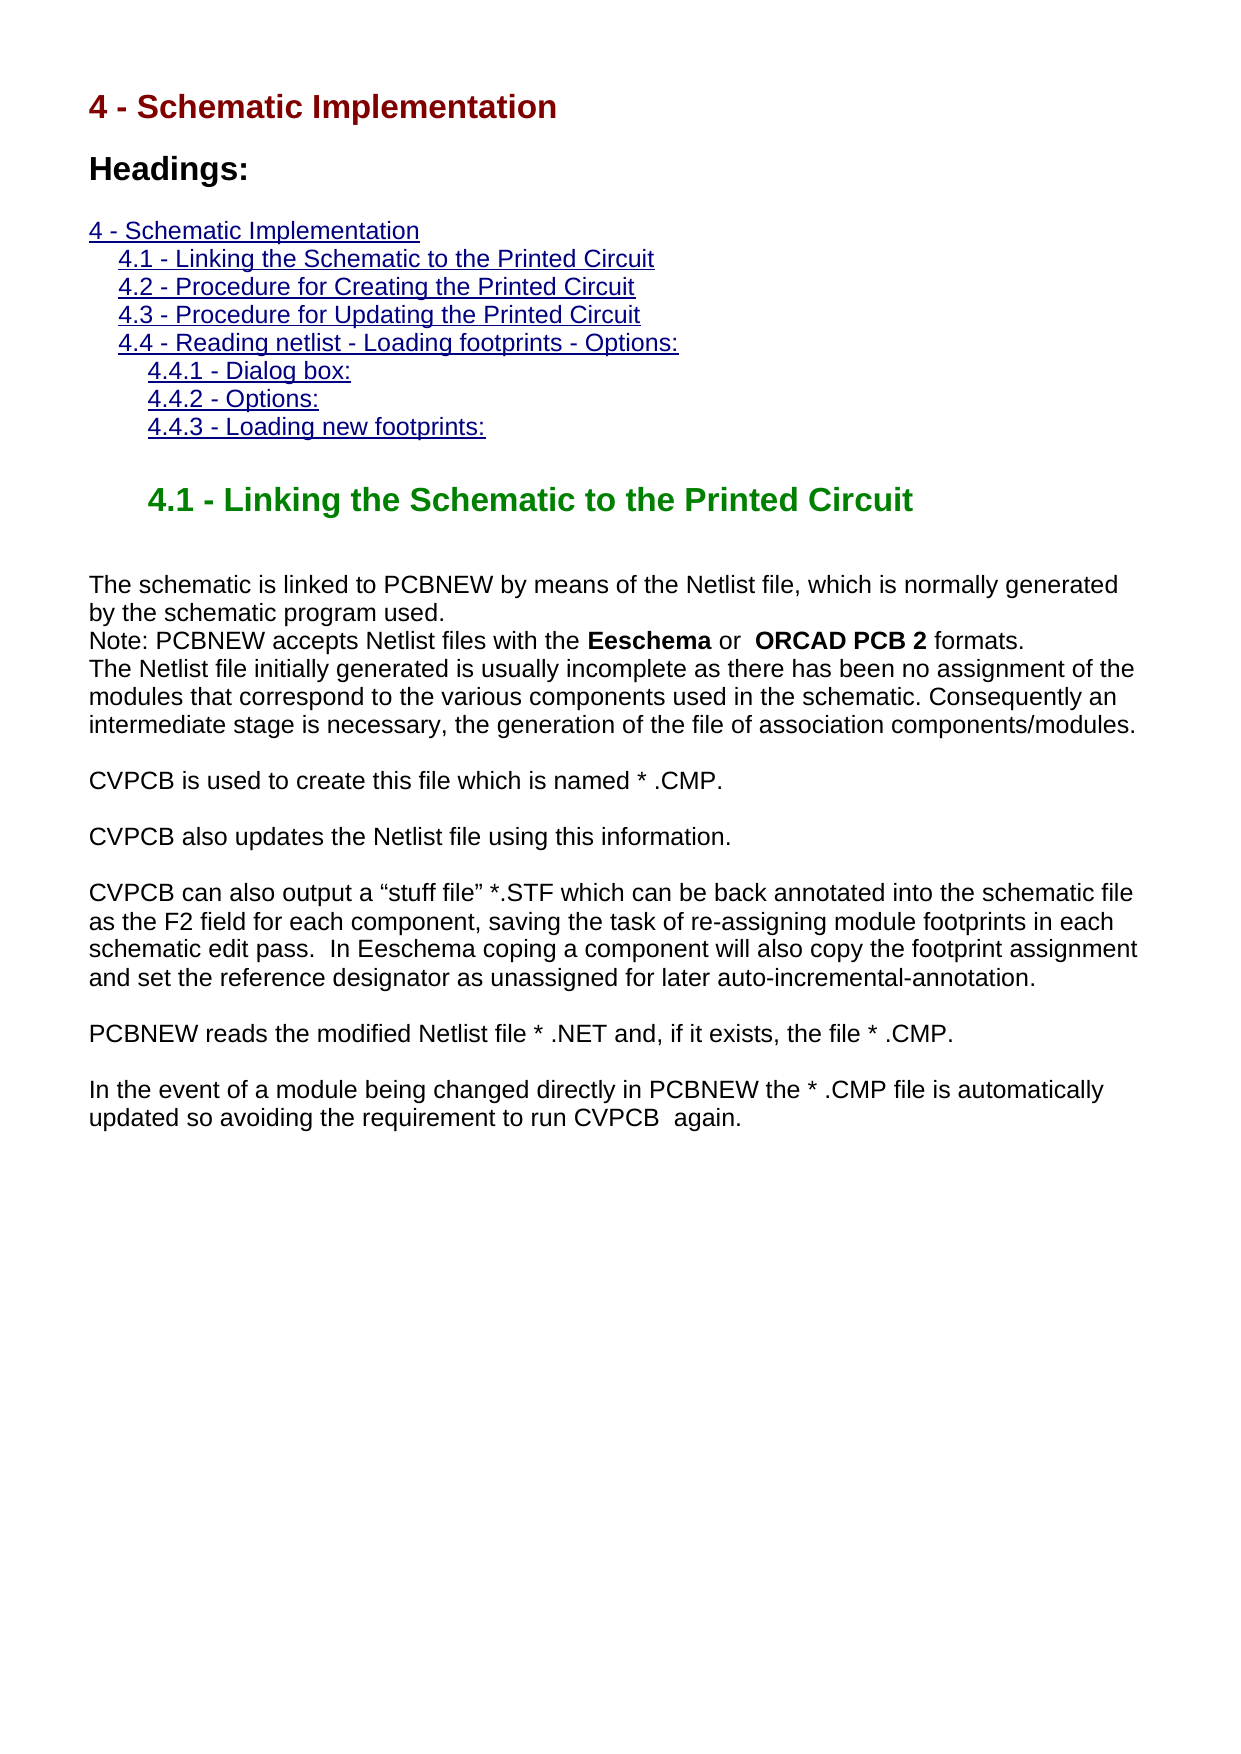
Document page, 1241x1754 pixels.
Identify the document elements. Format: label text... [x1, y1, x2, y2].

text 4.2 - Procedure for Creating the Printed Circuit [118, 273, 1152, 301]
text In the event of a module being changed directly in PCBNEW the * .CMP file is automatically updated so avoiding the requirement to run CVPCB again. [88, 1075, 1152, 1131]
subtitle Schematic Implementation [88, 88, 1152, 126]
text CVPCB is used to create this file which is named * .CMP. [88, 767, 1152, 795]
text CVPCB also updates the Netlist file using this information. [88, 823, 1152, 851]
text 4.3 - Procedure for Updating the Printed Circuit [118, 301, 1152, 329]
text The Netlist file initially generated is usually incomplete as there has been no assignment of the modules that correspond to the various components used in the schematic. Consequently an intermediate stage is necessary, the generation of the file of association components/modules. [88, 655, 1152, 739]
text CVPCB can also output a “stuff file” *.STF which can be back annotated into the schematic file [88, 879, 1152, 907]
text as the F2 field for each component, saving the task of re-assigning module footprints in each schematic edit pass. In Eeschema coping a component will also copy the footprint assignment and set the reference designator as unassigned for later auto-incremental-annotation. [88, 907, 1152, 991]
text PCBNEW reads the modified Netlist file * .NET and, if it exists, the file * .CMP. [88, 1019, 1152, 1047]
text 4.4.2 - Options: [147, 385, 1152, 413]
text 4 - Schematic Implementation [88, 217, 1152, 245]
subtitle Linking the Schematic to the Printed Circuit [148, 482, 1152, 519]
text 4.4.1 - Dialog box: [147, 357, 1152, 385]
text 4.4 - Reading netlist - Loading footprints - Options: [118, 329, 1152, 357]
text The schematic is linked to PCBNEW by means of the Netlist file, which is normally generated by the schematic program used. [88, 571, 1152, 627]
subtitle Headings: [88, 151, 1152, 187]
text 4.1 - Linking the Schematic to the Printed Circuit [118, 245, 1152, 273]
text Note: PCBNEW accepts Netlist files with the Eeschema or ORCAD PCB 2 formats. [88, 627, 1152, 655]
text 4.4.3 - Loading new footprints: [147, 413, 1152, 441]
